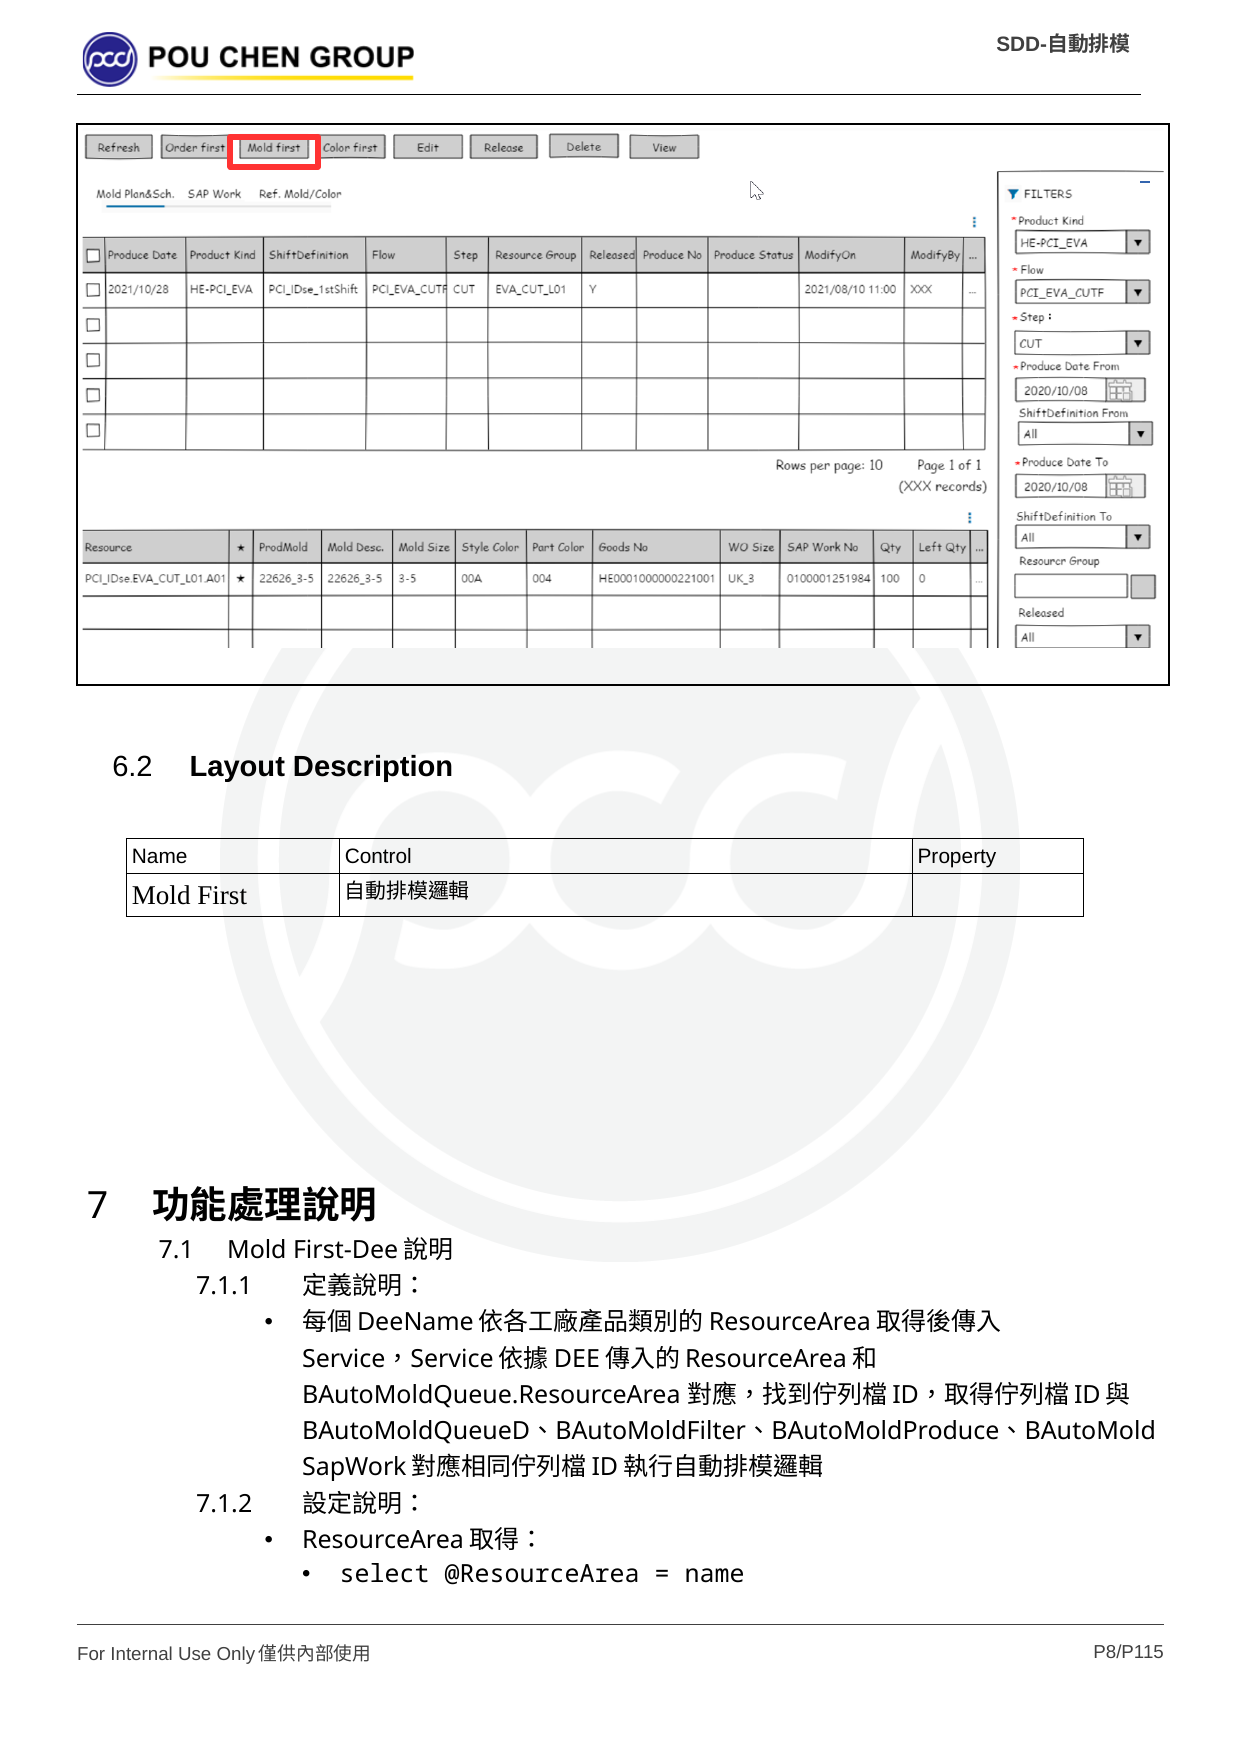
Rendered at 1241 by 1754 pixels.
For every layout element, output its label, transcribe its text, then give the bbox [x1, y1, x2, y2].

picture [220, 917, 1021, 1175]
table_cell Mold First [127, 874, 339, 916]
subtitle 每個DeeName依各工廠產品類別的ResourceArea取得後傳入Service，Service依據DEE傳入的ResourceArea和BAutoMoldQueue.ResourceArea 對應，找到佇列檔ID，取得佇列檔ID與BAutoMoldQueueD、BAutoMoldFilter、BAutoMoldProduce、BAutoMoldSapWork對應相同佇列檔ID執行自動排模邏輯 [264, 1302, 1163, 1483]
table_cell 自動排模邏輯 [340, 874, 912, 916]
picture [82, 32, 414, 87]
table_header Name [127, 839, 339, 873]
subtitle 設定說明： [189, 1483, 1163, 1519]
picture [220, 686, 1021, 749]
subtitle Mold First-Dee說明 [152, 1229, 1163, 1266]
picture [220, 782, 1021, 838]
table_cell [913, 874, 1083, 916]
subtitle Layout Description [104, 749, 1163, 782]
table_header Property [913, 839, 1083, 873]
table_header Control [340, 839, 912, 873]
subtitle 定義說明： [189, 1266, 1163, 1302]
table_cell [78, 125, 1168, 684]
picture [82, 128, 1164, 648]
subtitle 功能處理說明 [77, 1175, 1163, 1229]
list select @ResourceArea = name [302, 1556, 1163, 1590]
subtitle ResourceArea取得： [264, 1519, 1163, 1556]
